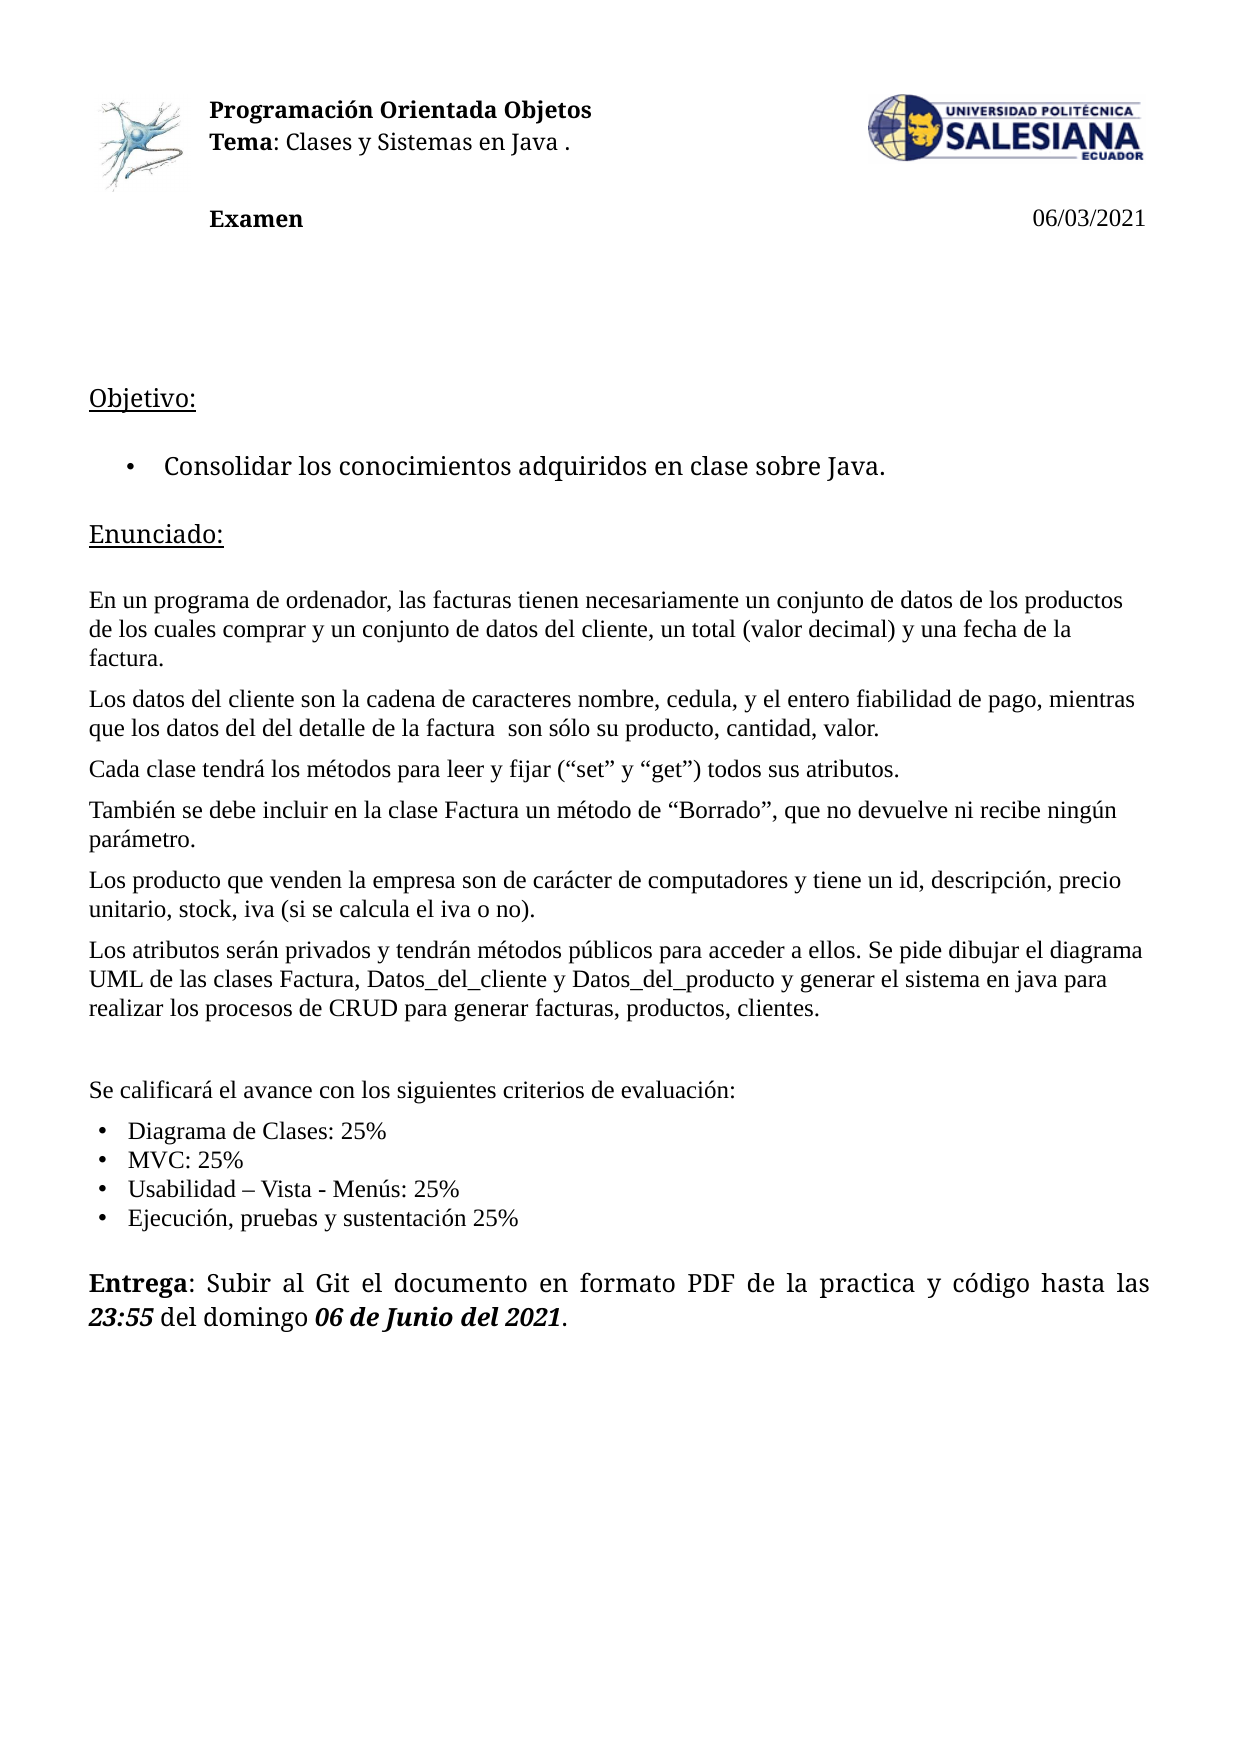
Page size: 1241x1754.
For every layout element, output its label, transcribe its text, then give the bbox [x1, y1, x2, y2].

text Enunciado: [88, 517, 1152, 551]
text Cada clase tendrá los métodos para leer y fijar (“set” y “get”) todos sus atributos. [88, 754, 1152, 783]
text Los datos del cliente son la cadena de caracteres nombre, cedula, y el entero fiabilidad de pago, mientras que los datos del del detalle de la factura son sólo su producto, cantidad, valor. [88, 684, 1152, 741]
list MVC: 25% [98, 1145, 1152, 1174]
list Consolidar los conocimientos adquiridos en clase sobre Java. [126, 449, 1152, 483]
text También se debe incluir en la clase Factura un método de “Borrado”, que no devuelve ni recibe ningún parámetro. [88, 795, 1152, 853]
text Entrega: Subir al Git el documento en formato PDF de la practica y código hasta las 23:55 del domingo 06 de Junio del 2021. [88, 1266, 1152, 1334]
text Los producto que venden la empresa son de carácter de computadores y tiene un id, descripción, precio unitario, stock, iva (si se calcula el iva o no). [88, 865, 1152, 923]
text Objetivo: [88, 381, 1152, 415]
list Diagrama de Clases: 25% [98, 1116, 1152, 1145]
list Usabilidad – Vista - Menús: 25% [98, 1174, 1152, 1203]
picture [868, 94, 1147, 167]
picture [94, 94, 192, 192]
text Los atributos serán privados y tendrán métodos públicos para acceder a ellos. Se pide dibujar el diagrama UML de las clases Factura, Datos_del_cliente y Datos_del_producto y generar el sistema en java para realizar los procesos de CRUD para generar facturas, productos, clientes. [88, 935, 1152, 1021]
list Ejecución, pruebas y sustentación 25% [98, 1203, 1152, 1231]
text En un programa de ordenador, las facturas tienen necesariamente un conjunto de datos de los productos de los cuales comprar y un conjunto de datos del cliente, un total (valor decimal) y una fecha de la factura. [88, 585, 1152, 671]
text Se calificará el avance con los siguientes criterios de evaluación: [88, 1075, 1152, 1104]
